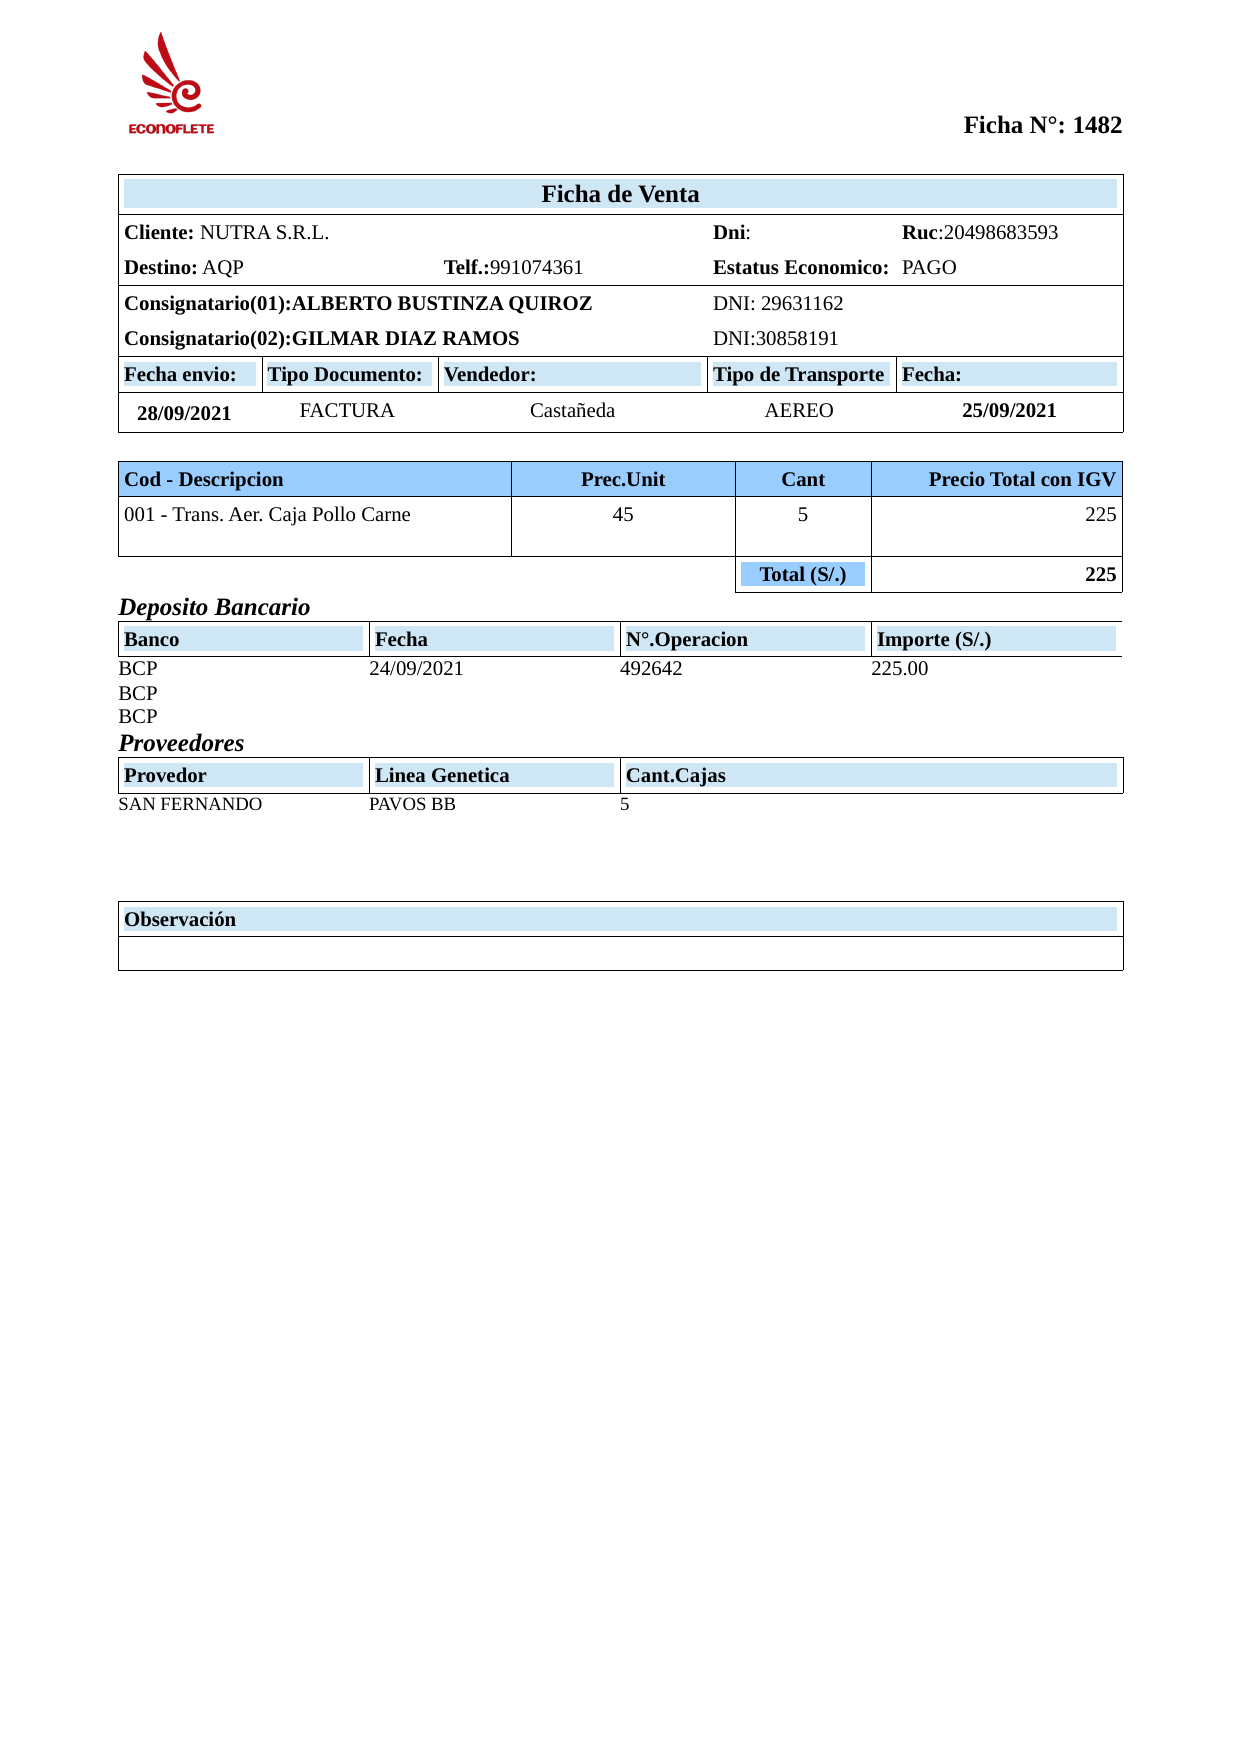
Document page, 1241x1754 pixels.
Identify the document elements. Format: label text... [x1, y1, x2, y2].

table_header Linea Genetica [370, 758, 620, 793]
table_header Cod - Descripcion [119, 462, 511, 496]
table_cell BCP [118, 680, 369, 704]
table_cell 5 [620, 794, 1123, 814]
table_header Fecha [370, 622, 620, 656]
table_header Cant [736, 462, 871, 496]
table_cell Castañeda [438, 393, 707, 432]
text Proveedores [118, 728, 1122, 757]
table_cell [118, 557, 511, 592]
table_cell [620, 836, 1123, 858]
table_cell DNI: 29631162 [707, 286, 1123, 321]
table_cell FACTURA [262, 393, 438, 432]
table_cell [118, 879, 369, 901]
table_header Cant.Cajas [621, 758, 1123, 793]
table_cell Telf.:991074361 [438, 249, 707, 285]
table_cell Estatus Economico: [707, 249, 896, 285]
table_cell Fecha envio: [119, 357, 262, 392]
table_cell [118, 858, 369, 879]
table_cell [620, 815, 1123, 836]
table_cell 28/09/2021 [119, 393, 262, 432]
picture [118, 31, 225, 134]
table_cell [871, 705, 1122, 728]
table_header Ficha de Venta [119, 175, 1123, 214]
table_cell 225.00 [871, 657, 1122, 680]
table_cell [369, 815, 620, 836]
table_header N°.Operacion [621, 622, 871, 656]
table_cell 25/09/2021 [896, 393, 1123, 432]
table_cell Consignatario(01):ALBERTO BUSTINZA QUIROZ [119, 286, 707, 321]
table_cell Dni: [707, 215, 896, 249]
table_cell [369, 879, 620, 901]
table_cell 24/09/2021 [369, 657, 620, 680]
table_cell 001 - Trans. Aer. Caja Pollo Carne [119, 497, 511, 556]
table_cell Tipo Documento: [263, 357, 438, 392]
table_header Observación [119, 902, 1123, 936]
table_cell [620, 680, 871, 704]
table_header Precio Total con IGV [872, 462, 1122, 496]
table_cell [118, 815, 369, 836]
table_cell 225 [872, 497, 1122, 556]
table_cell SAN FERNANDO [118, 794, 369, 814]
table_cell 45 [512, 497, 735, 556]
table_header Importe (S/.) [872, 622, 1122, 656]
table_cell [871, 680, 1122, 704]
table_cell [511, 557, 735, 592]
table_header Prec.Unit [512, 462, 735, 496]
table_cell PAVOS BB [369, 794, 620, 814]
table_cell [620, 705, 871, 728]
table_cell 5 [736, 497, 871, 556]
table_cell Consignatario(02):GILMAR DIAZ RAMOS [119, 321, 707, 356]
table_cell PAGO [896, 249, 1123, 285]
table_cell [369, 836, 620, 858]
table_cell Cliente: NUTRA S.R.L. [119, 215, 707, 249]
table_cell AEREO [707, 393, 896, 432]
table_cell [620, 858, 1123, 879]
table_cell DNI:30858191 [707, 321, 1123, 356]
table_cell [620, 879, 1123, 901]
table_cell BCP [118, 657, 369, 680]
table_cell [369, 858, 620, 879]
table_cell [118, 836, 369, 858]
table_header Provedor [119, 758, 369, 793]
table_cell [369, 705, 620, 728]
table_cell Ruc:20498683593 [896, 215, 1123, 249]
text Deposito Bancario [118, 592, 1122, 621]
table_cell Vendedor: [439, 357, 707, 392]
table_cell BCP [118, 705, 369, 728]
table_cell Destino: AQP [119, 249, 438, 285]
table_cell 225 [872, 557, 1122, 592]
table_cell Total (S/.) [736, 557, 871, 592]
table_cell Tipo de Transporte [708, 357, 896, 392]
table_header Banco [119, 622, 369, 656]
table_cell [369, 680, 620, 704]
table_cell 492642 [620, 657, 871, 680]
table_cell [119, 937, 1123, 969]
table_cell Fecha: [897, 357, 1123, 392]
